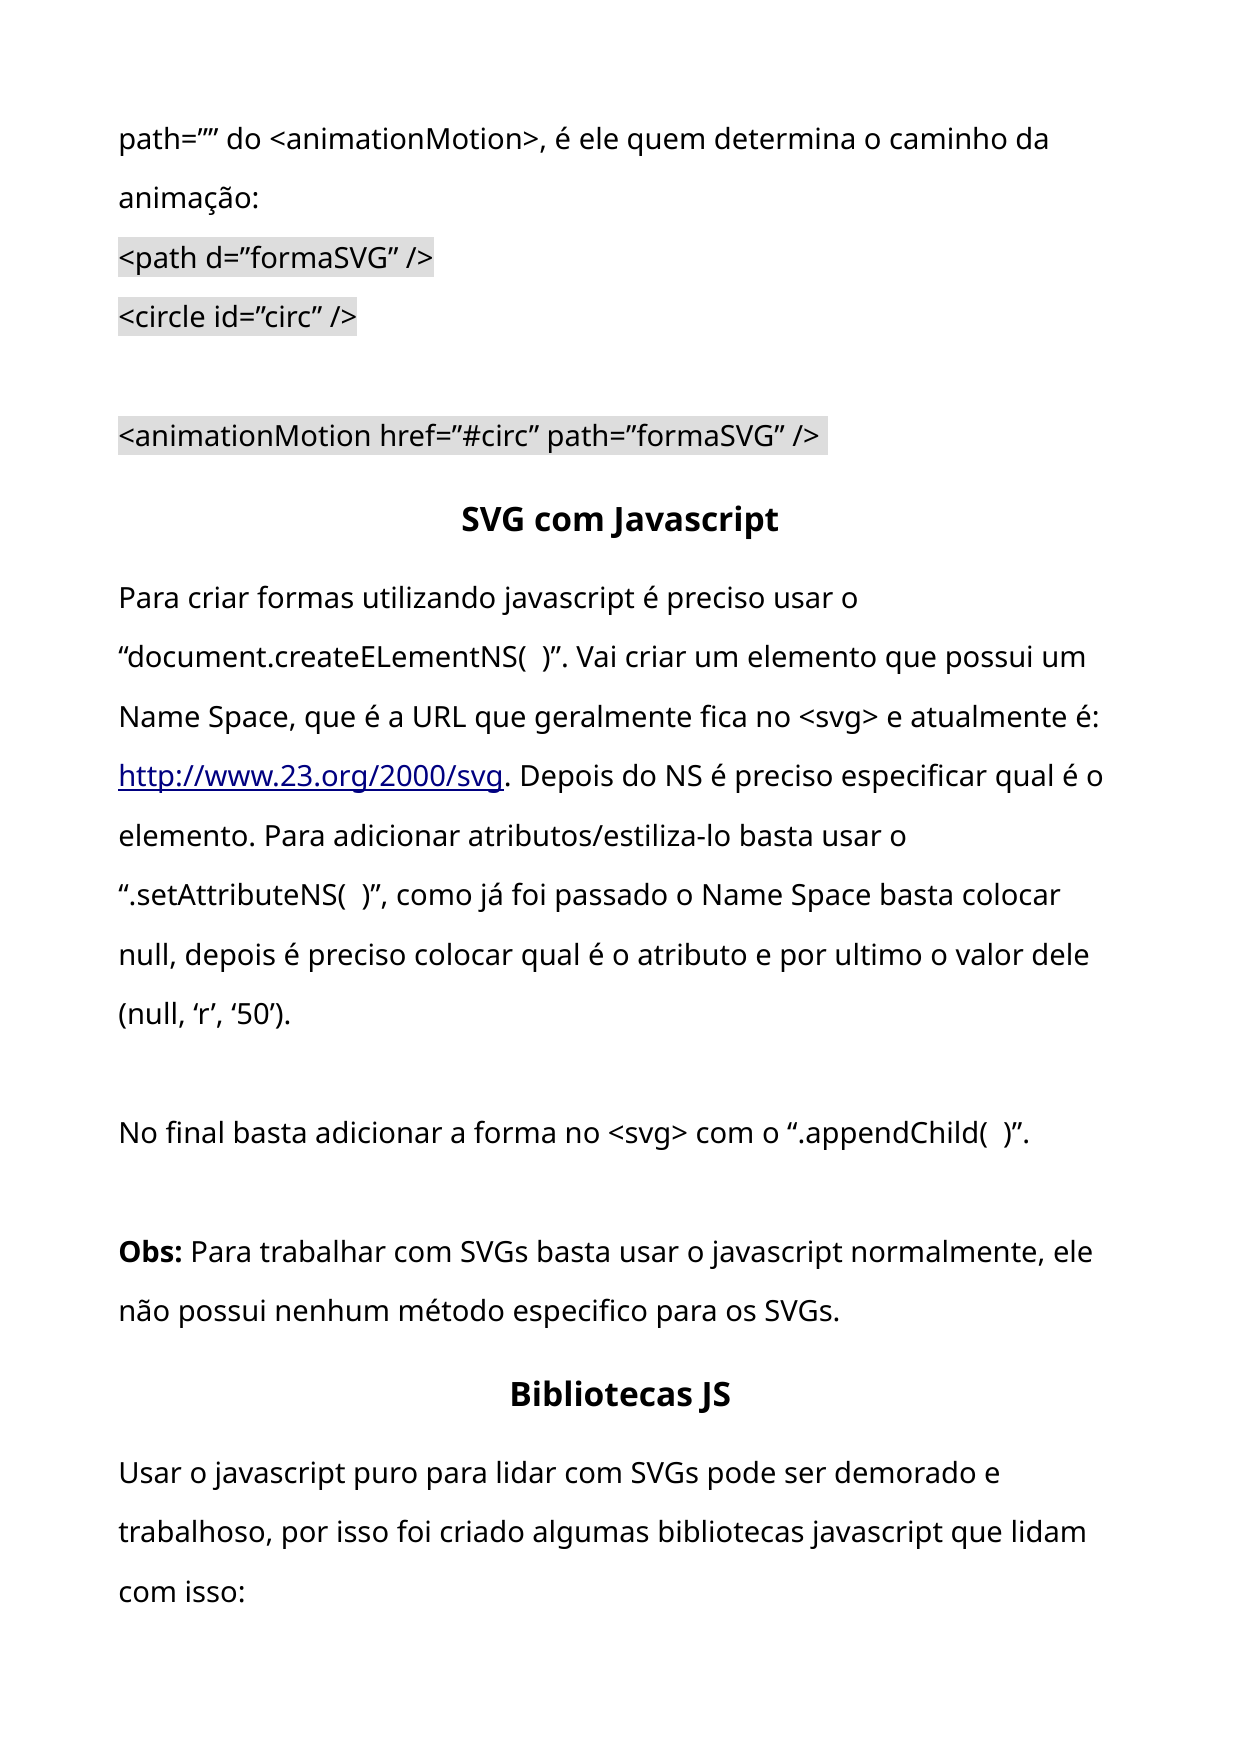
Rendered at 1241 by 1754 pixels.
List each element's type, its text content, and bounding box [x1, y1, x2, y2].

text No final basta adicionar a forma no <svg> com o “.appendChild( )”. [118, 1112, 1122, 1152]
text http://www.23.org/2000/svg. Depois do NS é preciso especificar qual é o elemento. Para adicionar atributos/estiliza-lo basta usar o [118, 755, 1122, 854]
text “.setAttributeNS( )”, como já foi passado o Name Space basta colocar null, depois é preciso colocar qual é o atributo e por ultimo o valor dele [118, 874, 1122, 973]
text <animationMotion href=”#circ” path=”formaSVG” /> [118, 416, 1122, 455]
text Para criar formas utilizando javascript é preciso usar o “document.createELementNS( )”. Vai criar um elemento que possui um Name Space, que é a URL que geralmente fica no <svg> e atualmente é: [118, 577, 1122, 736]
subtitle Bibliotecas JS [118, 1371, 1122, 1417]
text Obs: Para trabalhar com SVGs basta usar o javascript normalmente, ele não possui nenhum método especifico para os SVGs. [118, 1231, 1122, 1330]
text (null, ‘r’, ‘50’). [118, 993, 1122, 1033]
text path=”” do <animationMotion>, é ele quem determina o caminho da animação: [118, 118, 1122, 217]
text <circle id=”circ” /> [118, 297, 1122, 336]
subtitle SVG com Javascript [118, 496, 1122, 542]
text <path d=”formaSVG” /> [118, 237, 1122, 277]
text Usar o javascript puro para lidar com SVGs pode ser demorado e trabalhoso, por isso foi criado algumas bibliotecas javascript que lidam com isso: [118, 1452, 1122, 1611]
